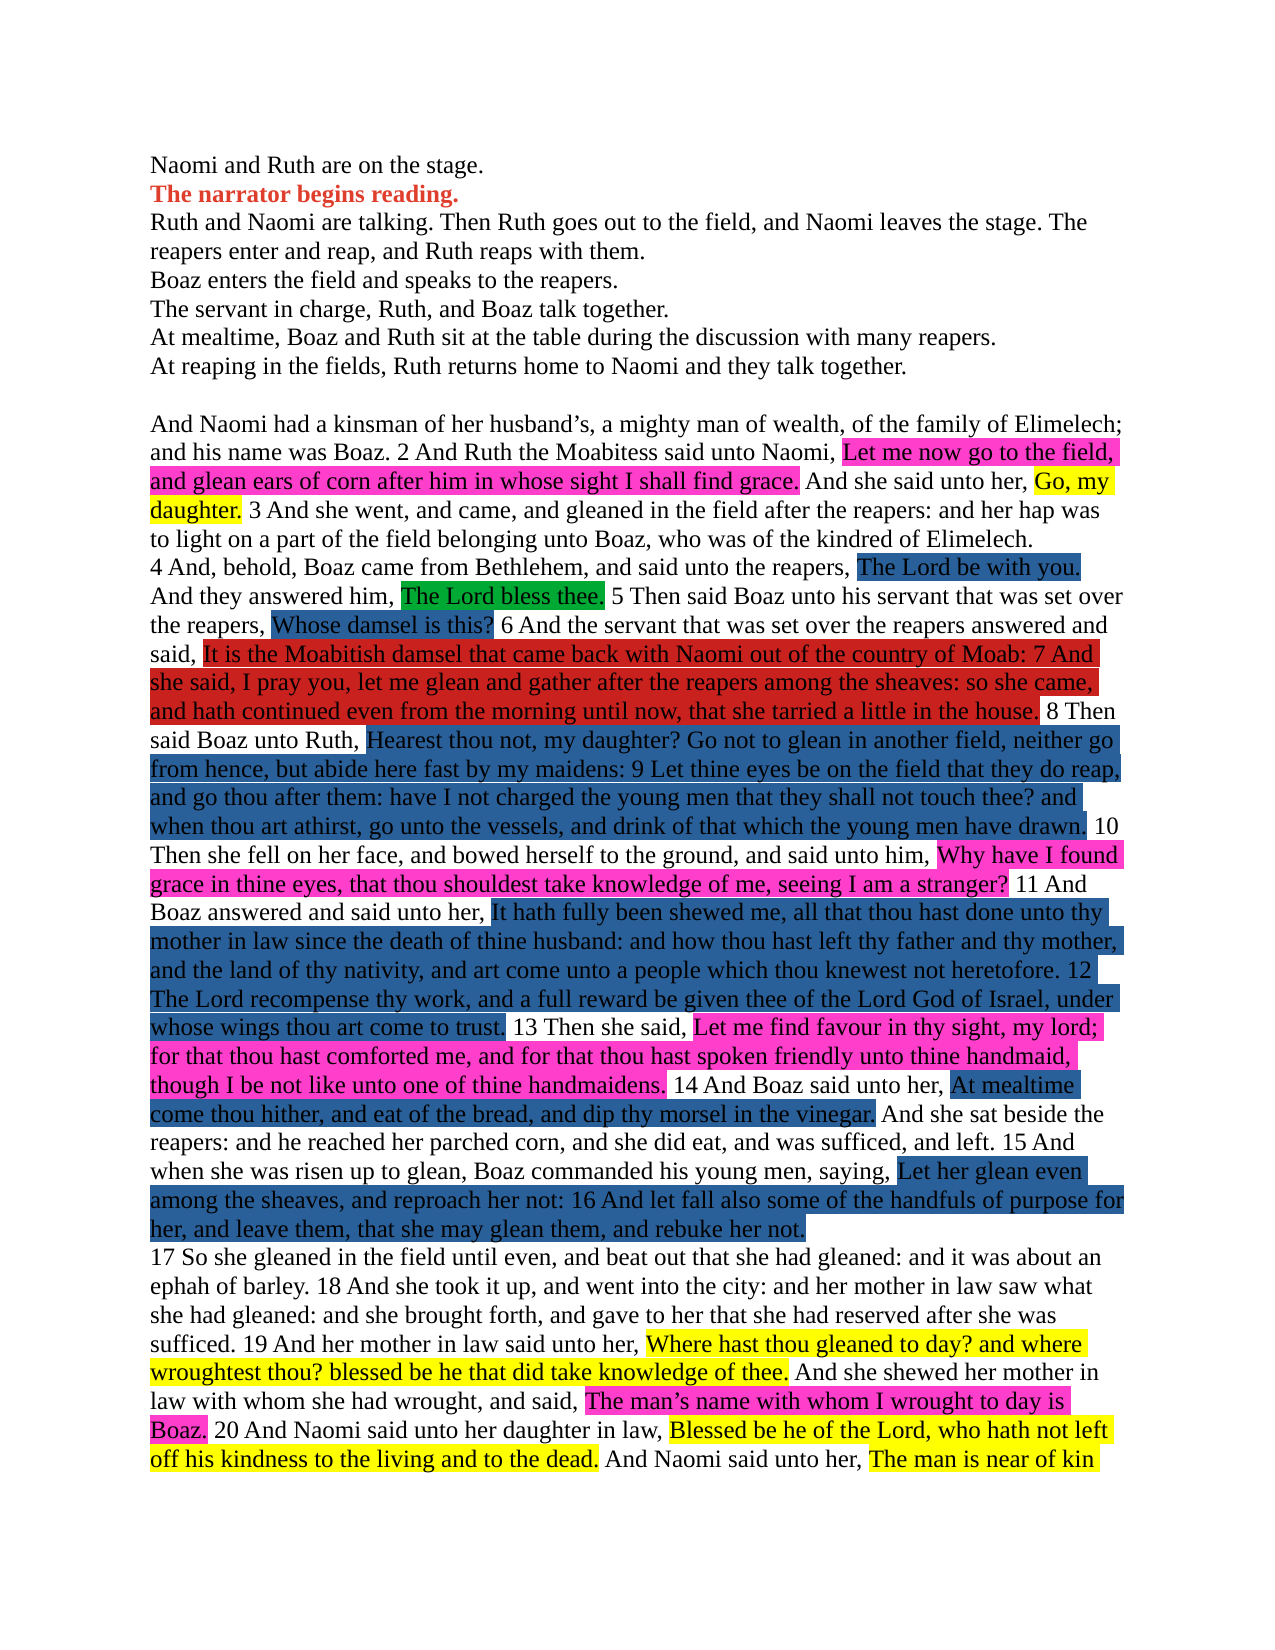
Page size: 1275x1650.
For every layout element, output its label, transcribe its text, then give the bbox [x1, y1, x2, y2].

text The servant in charge, Ruth, and Boaz talk together. [150, 294, 1125, 322]
text And Naomi had a kinsman of her husband’s, a mighty man of wealth, of the family of Elimelech; and his name was Boaz. 2 And Ruth the Moabitess said unto Naomi, Let me now go to the field, and glean ears of corn after him in whose sight I shall find grace. And she said unto her, Go, my daughter. 3 And she went, and came, and gleaned in the field after the reapers: and her hap was to light on a part of the field belonging unto Boaz, who was of the kindred of Elimelech. [150, 409, 1125, 552]
text At reaping in the fields, Ruth returns home to Naomi and they talk together. [150, 351, 1125, 380]
text 17 So she gleaned in the field until even, and beat out that she had gleaned: and it was about an ephah of barley. 18 And she took it up, and went into the city: and her mother in law saw what she had gleaned: and she brought forth, and gave to her that she had reserved after she was sufficed. 19 And her mother in law said unto her, Where hast thou gleaned to day? and where wroughtest thou? blessed be he that did take knowledge of thee. And she shewed her mother in law with whom she had wrought, and said, The man’s name with whom I wrought to day is Boaz. 20 And Naomi said unto her daughter in law, Blessed be he of the Lord, who hath not left off his kindness to the living and to the dead. And Naomi said unto her, The man is near of kin [150, 1242, 1125, 1472]
text 4 And, behold, Boaz came from Bethlehem, and said unto the reapers, The Lord be with you. And they answered him, The Lord bless thee. 5 Then said Boaz unto his servant that was set over the reapers, Whose damsel is this? 6 And the servant that was set over the reapers answered and said, It is the Moabitish damsel that came back with Naomi out of the country of Moab: 7 And she said, I pray you, let me glean and gather after the reapers among the sheaves: so she came, and hath continued even from the morning until now, that she tarried a little in the house. 8 Then said Boaz unto Ruth, Hearest thou not, my daughter? Go not to glean in another field, neither go from hence, but abide here fast by my maidens: 9 Let thine eyes be on the field that they do reap, and go thou after them: have I not charged the young men that they shall not touch thee? and when thou art athirst, go unto the vessels, and drink of that which the young men have drawn. 10 Then she fell on her face, and bowed herself to the ground, and said unto him, Why have I found grace in thine eyes, that thou shouldest take knowledge of me, seeing I am a stranger? 11 And Boaz answered and said unto her, It hath fully been shewed me, all that thou hast done unto thy mother in law since the death of thine husband: and how thou hast left thy father and thy mother, and the land of thy nativity, and art come unto a people which thou knewest not heretofore. 12 The Lord recompense thy work, and a full reward be given thee of the Lord God of Israel, under whose wings thou art come to trust. 13 Then she said, Let me find favour in thy sight, my lord; for that thou hast comforted me, and for that thou hast spoken friendly unto thine handmaid, though I be not like unto one of thine handmaidens. 14 And Boaz said unto her, At mealtime come thou hither, and eat of the bread, and dip thy morsel in the vinegar. And she sat beside the reapers: and he reached her parched corn, and she did eat, and was sufficed, and left. 15 And when she was risen up to glean, Boaz commanded his young men, saying, Let her glean even among the sheaves, and reproach her not: 16 And let fall also some of the handfuls of purpose for her, and leave them, that she may glean them, and rebuke her not. [150, 552, 1125, 1242]
text Naomi and Ruth are on the stage. [150, 150, 1125, 179]
text The narrator begins reading. [150, 179, 1125, 207]
text At mealtime, Boaz and Ruth sit at the table during the discussion with many reapers. [150, 322, 1125, 351]
text Boaz enters the field and speaks to the reapers. [150, 265, 1125, 294]
text Ruth and Naomi are talking. Then Ruth goes out to the field, and Naomi leaves the stage. The reapers enter and reap, and Ruth reaps with them. [150, 207, 1125, 265]
